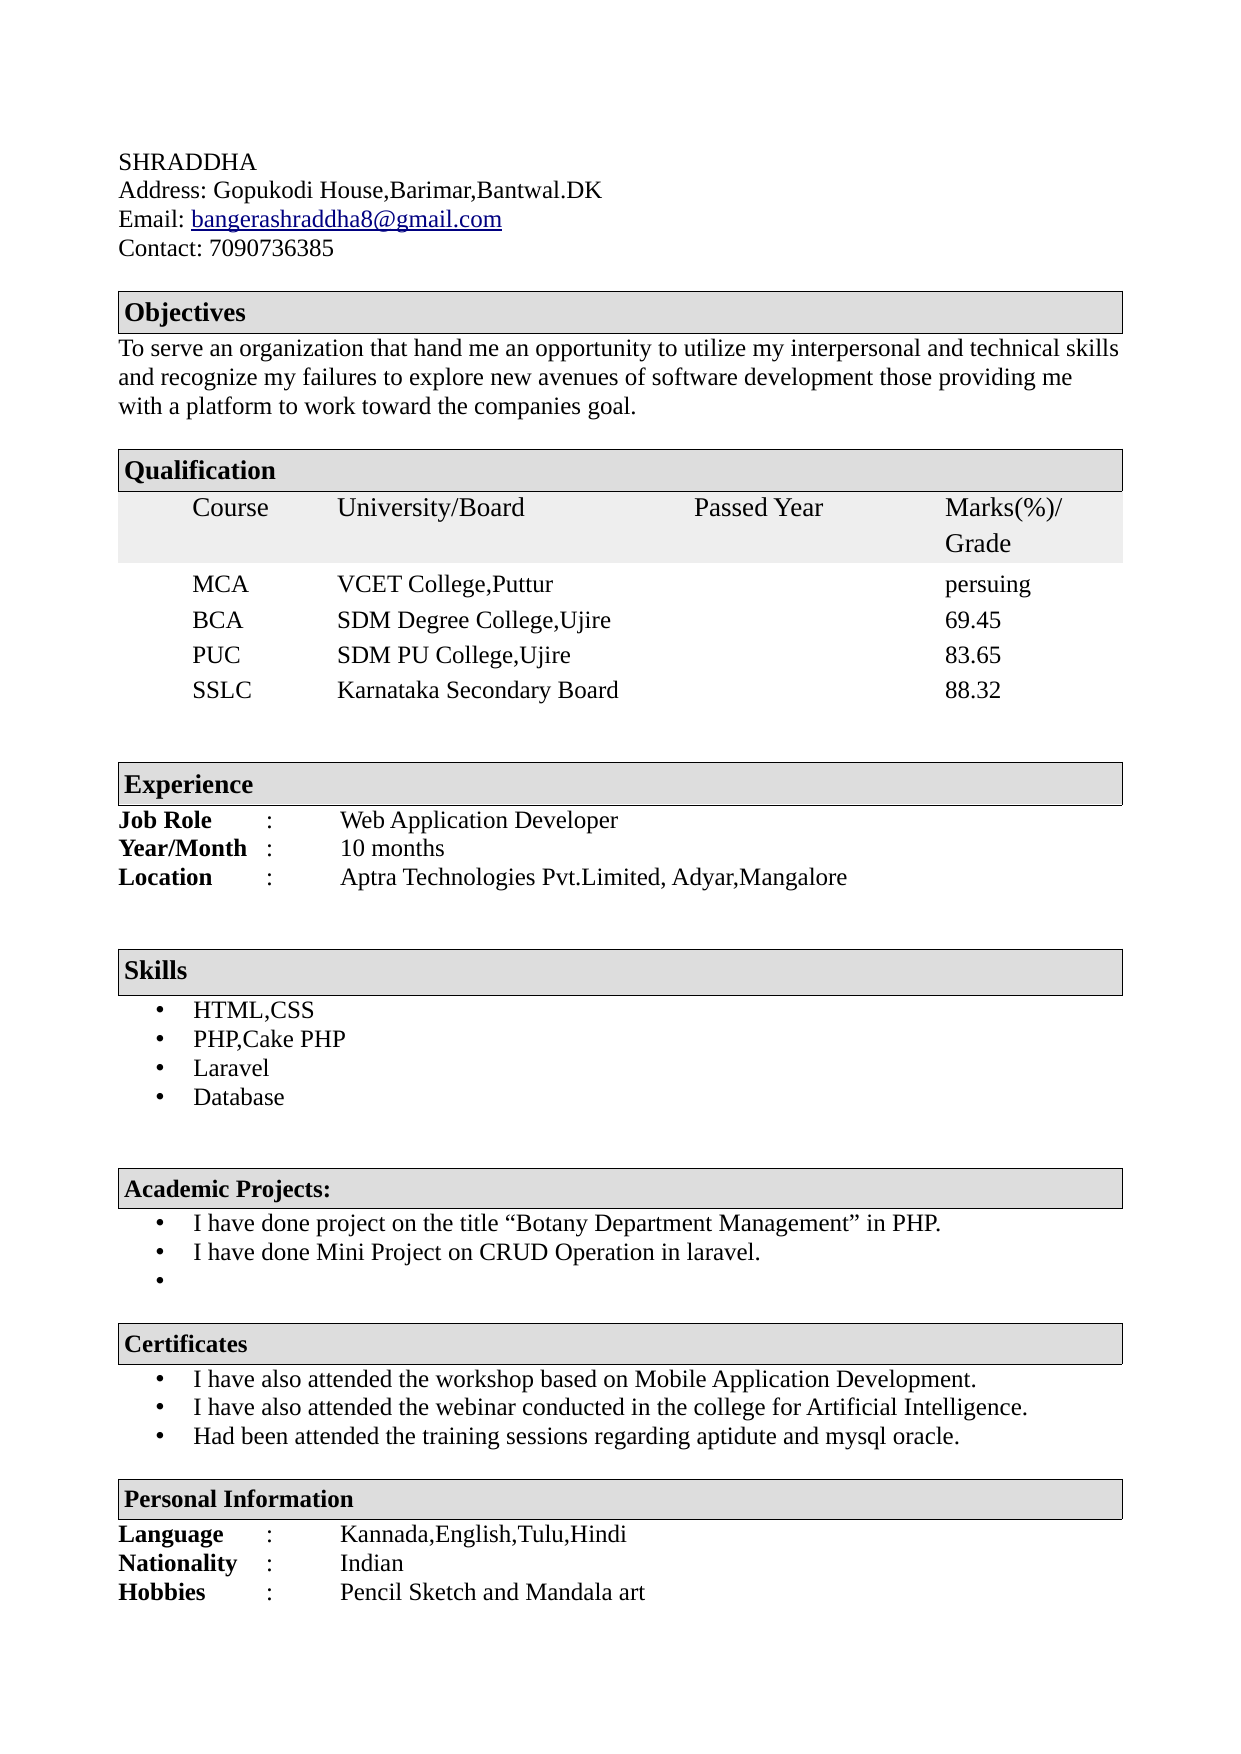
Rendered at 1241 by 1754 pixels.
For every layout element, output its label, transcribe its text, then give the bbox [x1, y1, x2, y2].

table_cell 69.45 [871, 598, 1123, 633]
text To serve an organization that hand me an opportunity to utilize my interpersonal and technical skills and recognize my failures to explore new avenues of software development those providing me with a platform to work toward the companies goal. [118, 334, 1122, 420]
table_cell persuing [871, 563, 1123, 598]
table_header Marks(%)/Grade [871, 491, 1123, 563]
table_cell BCA [118, 598, 337, 633]
table_cell SSLC [118, 669, 337, 704]
table_header Personal Information [119, 1480, 1122, 1519]
table_header Passed Year [620, 492, 871, 563]
table_cell PUC [118, 634, 337, 669]
text Language : Kannada,English,Tulu,Hindi [118, 1520, 1122, 1548]
table_cell SDM Degree College,Ujire [337, 598, 620, 633]
list I have done project on the title “Botany Department Management” in PHP. [156, 1209, 1122, 1237]
table_header University/Board [337, 492, 620, 563]
table_cell MCA [118, 563, 337, 598]
list PHP,Cake PHP [156, 1024, 1122, 1053]
text Email: bangerashraddha8@gmail.com [118, 204, 1122, 233]
text SHRADDHA [118, 147, 1122, 176]
list Had been attended the training sessions regarding aptidute and mysql oracle. [156, 1421, 1122, 1450]
table_header Certificates [119, 1324, 1122, 1364]
text Address: Gopukodi House,Barimar,Bantwal.DK [118, 176, 1122, 204]
table_header Course [118, 492, 337, 563]
list Laravel [156, 1053, 1122, 1082]
table_cell Karnataka Secondary Board [337, 669, 620, 704]
table_header Academic Projects: [119, 1169, 1122, 1208]
text Contact: 7090736385 [118, 233, 1122, 262]
table_cell 83.65 [871, 634, 1123, 669]
table_cell [620, 598, 871, 633]
list I have also attended the workshop based on Mobile Application Development. [156, 1365, 1122, 1392]
list I have also attended the webinar conducted in the college for Artificial Intelligence. [156, 1392, 1122, 1421]
text Hobbies : Pencil Sketch and Mandala art [118, 1577, 1122, 1605]
text Job Role : Web Application Developer [118, 806, 1122, 833]
table_cell SDM PU College,Ujire [337, 634, 620, 669]
list Database [156, 1082, 1122, 1110]
list HTML,CSS [156, 996, 1122, 1024]
list I have done Mini Project on CRUD Operation in laravel. [156, 1237, 1122, 1266]
text Location : Aptra Technologies Pvt.Limited, Adyar,Mangalore [118, 862, 1122, 891]
table_header Experience [119, 763, 1122, 804]
table_cell [620, 669, 871, 704]
text Year/Month : 10 months [118, 833, 1122, 862]
table_cell [620, 563, 871, 598]
table_header Objectives [119, 292, 1122, 333]
table_cell VCET College,Puttur [337, 563, 620, 598]
table_header Skills [119, 950, 1122, 995]
table_cell 88.32 [871, 669, 1123, 704]
table_cell [620, 634, 871, 669]
table_header Qualification [119, 450, 1122, 491]
text Nationality : Indian [118, 1548, 1122, 1577]
